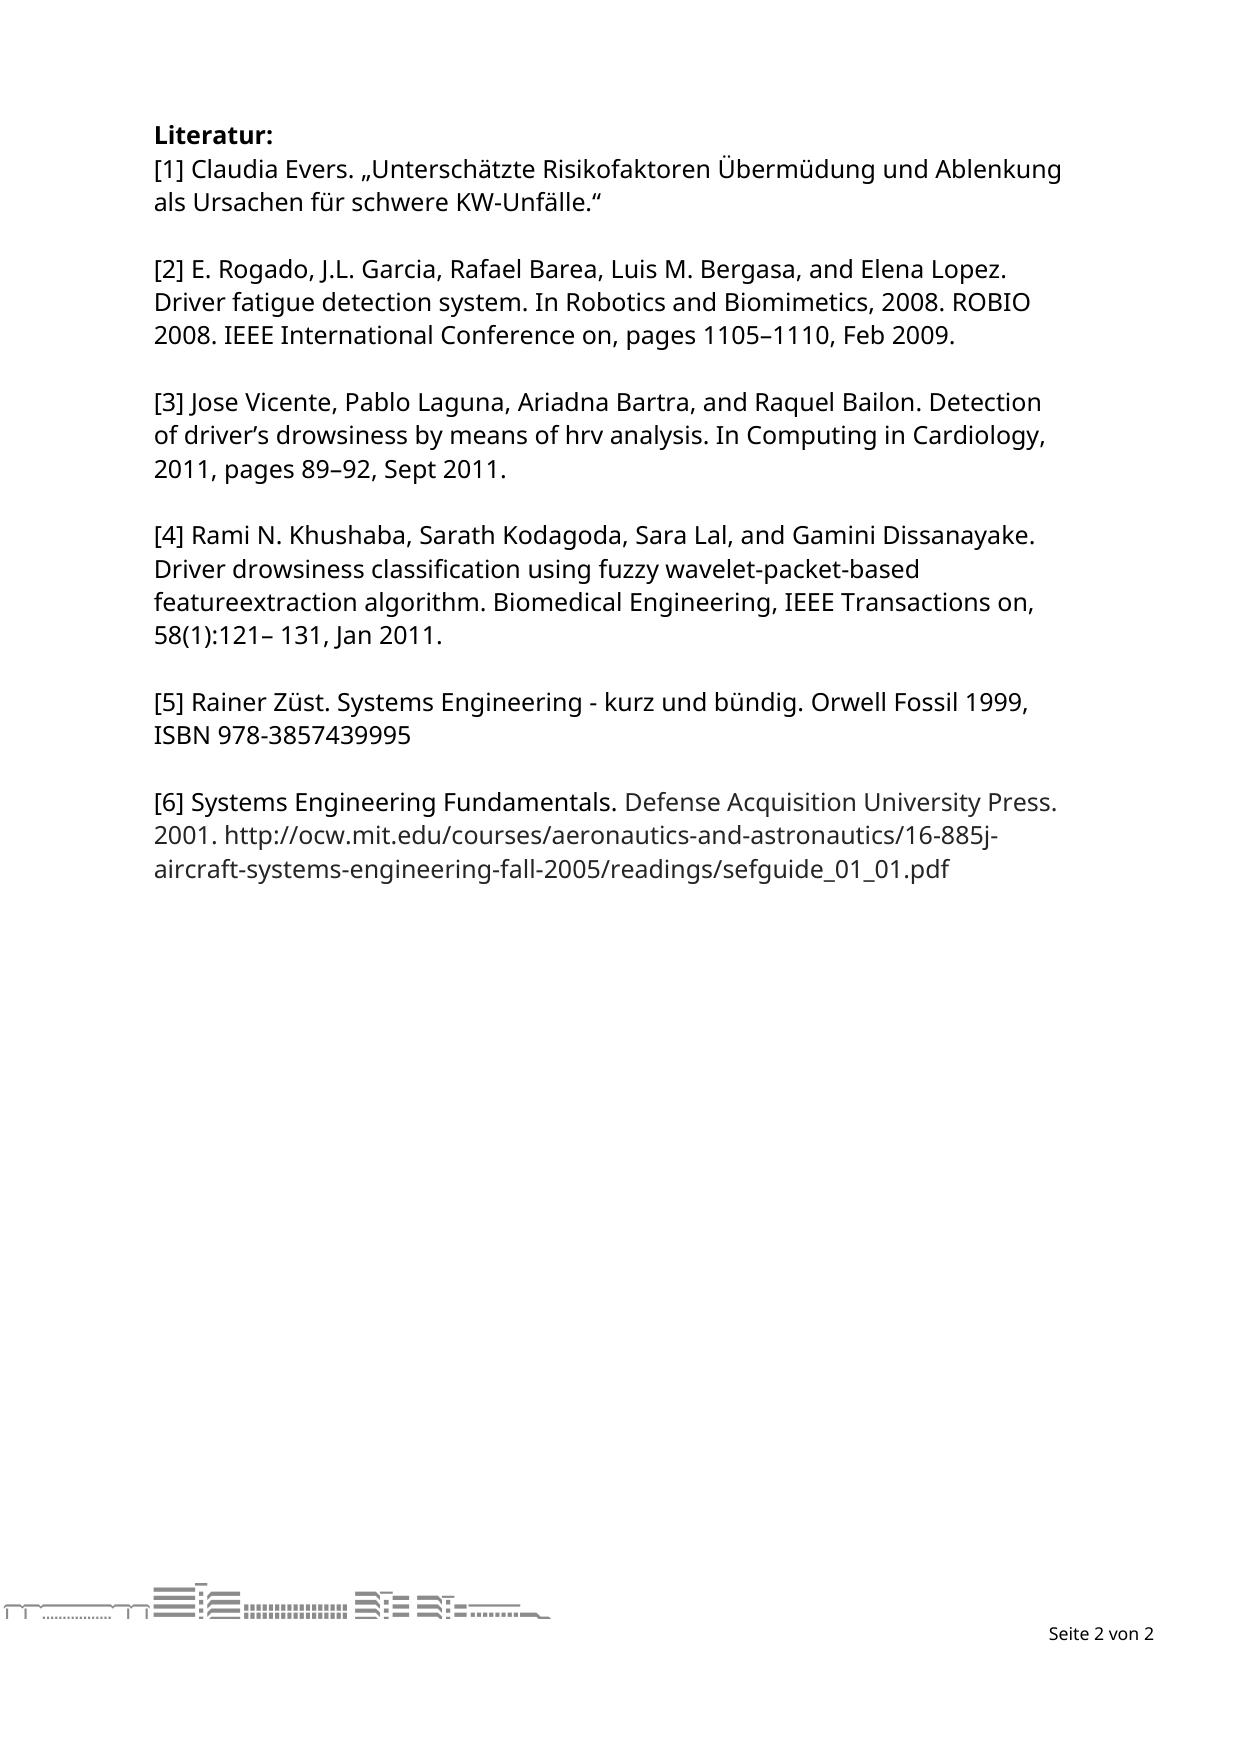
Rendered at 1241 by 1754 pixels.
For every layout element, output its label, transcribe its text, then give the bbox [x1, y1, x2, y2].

text [5] Rainer Züst. Systems Engineering - kurz und bündig. Orwell Fossil 1999, ISBN 978-3857439995 [153, 685, 1063, 751]
text [3] Jose Vicente, Pablo Laguna, Ariadna Bartra, and Raquel Bailon. Detection of driver’s drowsiness by means of hrv analysis. In Computing in Cardiology, 2011, pages 89–92, Sept 2011. [153, 385, 1063, 485]
text [1] Claudia Evers. „Unterschätzte Risikofaktoren Übermüdung und Ablenkung als Ursachen für schwere KW-Unfälle.“ [153, 151, 1063, 218]
text [6] Systems Engineering Fundamentals. Defense Acquisition University Press. 2001. http://ocw.mit.edu/courses/aeronautics-and-astronautics/16-885j-aircraft-systems-engineering-fall-2005/readings/sefguide_01_01.pdf [153, 785, 1063, 885]
picture [0, 1583, 1155, 1622]
text Literatur: [153, 118, 1063, 151]
text [4] Rami N. Khushaba, Sarath Kodagoda, Sara Lal, and Gamini Dissanayake. Driver drowsiness classification using fuzzy wavelet-packet-based featureextraction algorithm. Biomedical Engineering, IEEE Transactions on, 58(1):121– 131, Jan 2011. [153, 518, 1063, 651]
text [2] E. Rogado, J.L. Garcia, Rafael Barea, Luis M. Bergasa, and Elena Lopez. Driver fatigue detection system. In Robotics and Biomimetics, 2008. ROBIO 2008. IEEE International Conference on, pages 1105–1110, Feb 2009. [153, 251, 1063, 351]
